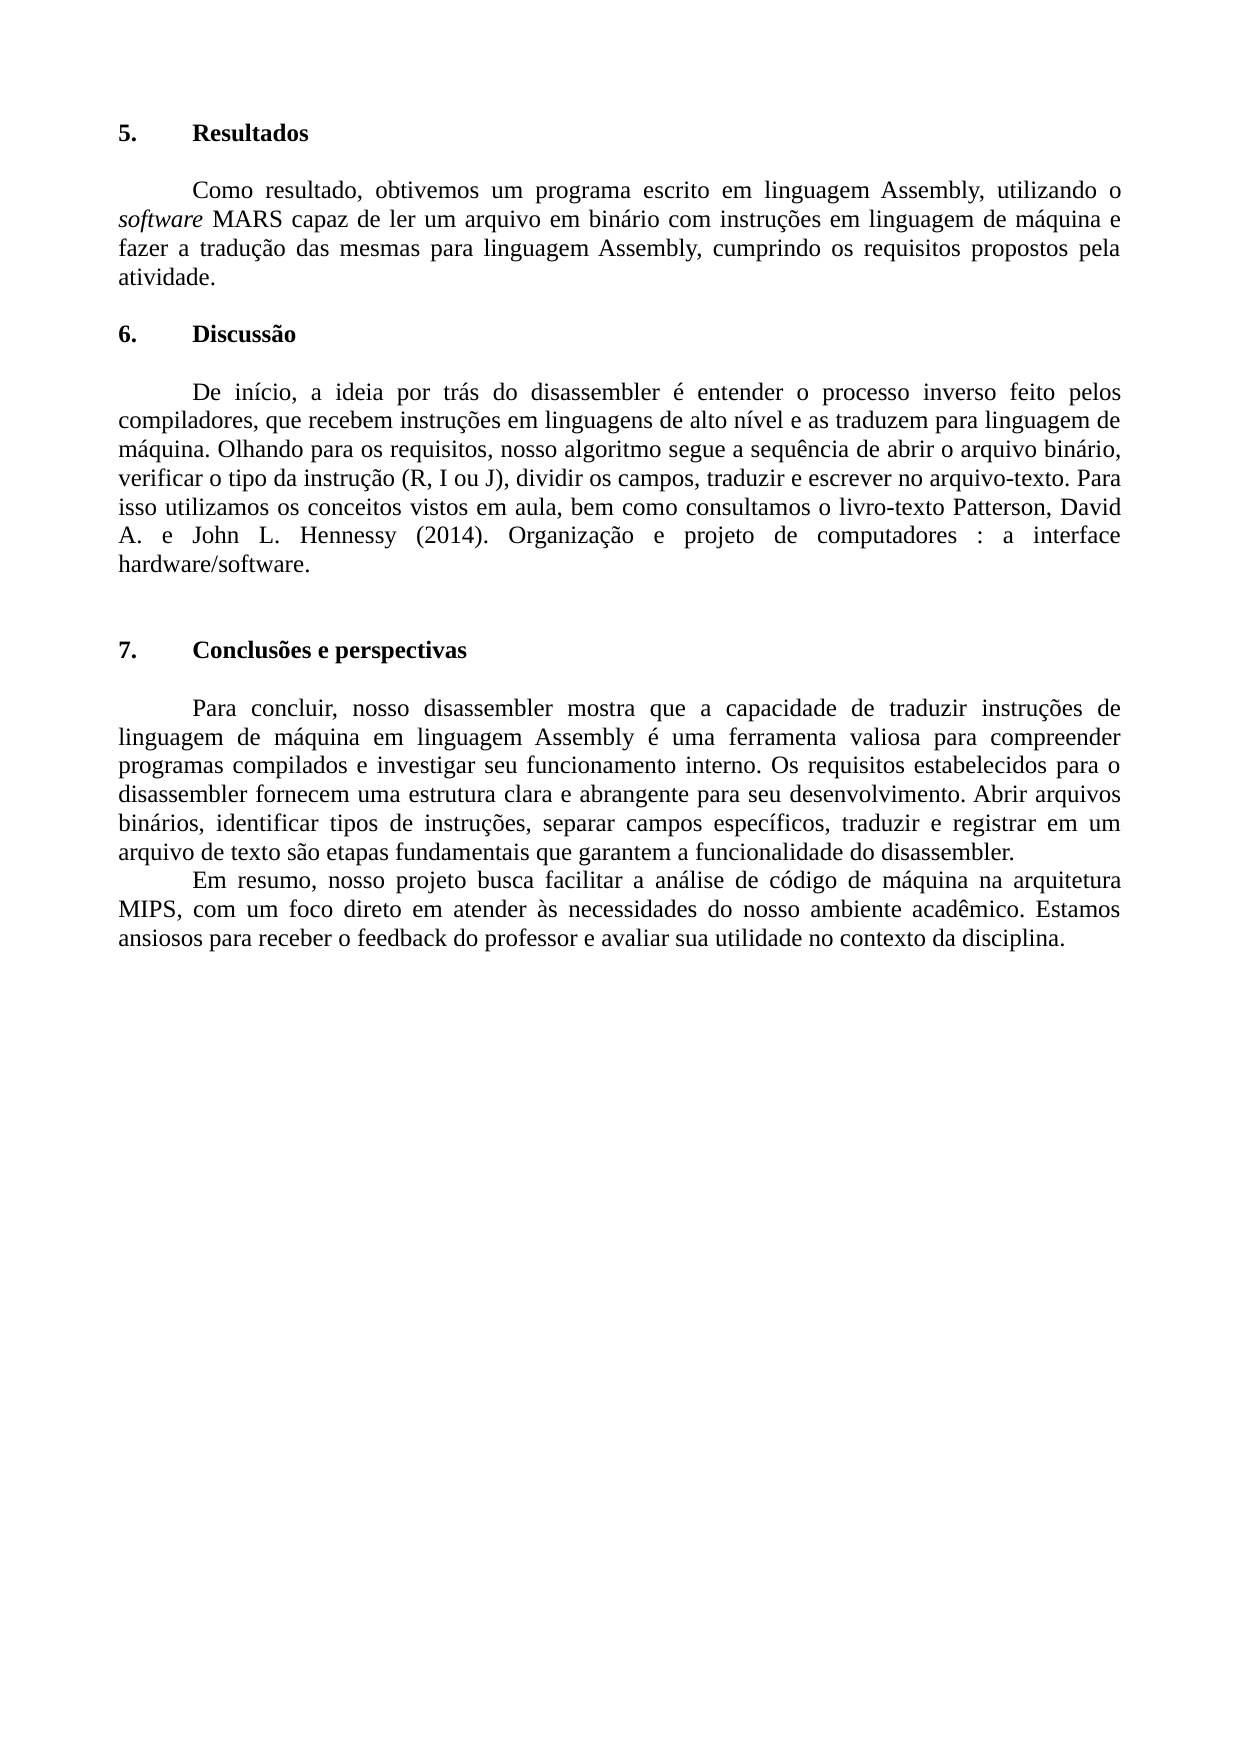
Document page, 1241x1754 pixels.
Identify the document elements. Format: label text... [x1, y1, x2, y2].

text Em resumo, nosso projeto busca facilitar a análise de código de máquina na arquitetura MIPS, com um foco direto em atender às necessidades do nosso ambiente acadêmico. Estamos ansiosos para receber o feedback do professor e avaliar sua utilidade no contexto da disciplina. [118, 866, 1122, 952]
text De início, a ideia por trás do disassembler é entender o processo inverso feito pelos compiladores, que recebem instruções em linguagens de alto nível e as traduzem para linguagem de máquina. Olhando para os requisitos, nosso algoritmo segue a sequência de abrir o arquivo binário, verificar o tipo da instrução (R, I ou J), dividir os campos, traduzir e escrever no arquivo-texto. Para isso utilizamos os conceitos vistos em aula, bem como consultamos o livro-texto Patterson, David A. e John L. Hennessy (2014). Organização e projeto de computadores : a interface hardware/software. [118, 377, 1122, 578]
text Para concluir, nosso disassembler mostra que a capacidade de traduzir instruções de linguagem de máquina em linguagem Assembly é uma ferramenta valiosa para compreender programas compilados e investigar seu funcionamento interno. Os requisitos estabelecidos para o disassembler fornecem uma estrutura clara e abrangente para seu desenvolvimento. Abrir arquivos binários, identificar tipos de instruções, separar campos específicos, traduzir e registrar em um arquivo de texto são etapas fundamentais que garantem a funcionalidade do disassembler. [118, 693, 1122, 866]
text 5. Resultados [118, 118, 1122, 147]
text Como resultado, obtivemos um programa escrito em linguagem Assembly, utilizando o software MARS capaz de ler um arquivo em binário com instruções em linguagem de máquina e fazer a tradução das mesmas para linguagem Assembly, cumprindo os requisitos propostos pela atividade. [118, 176, 1122, 291]
text 7. Conclusões e perspectivas [118, 636, 1122, 664]
text 6. Discussão [118, 319, 1122, 348]
